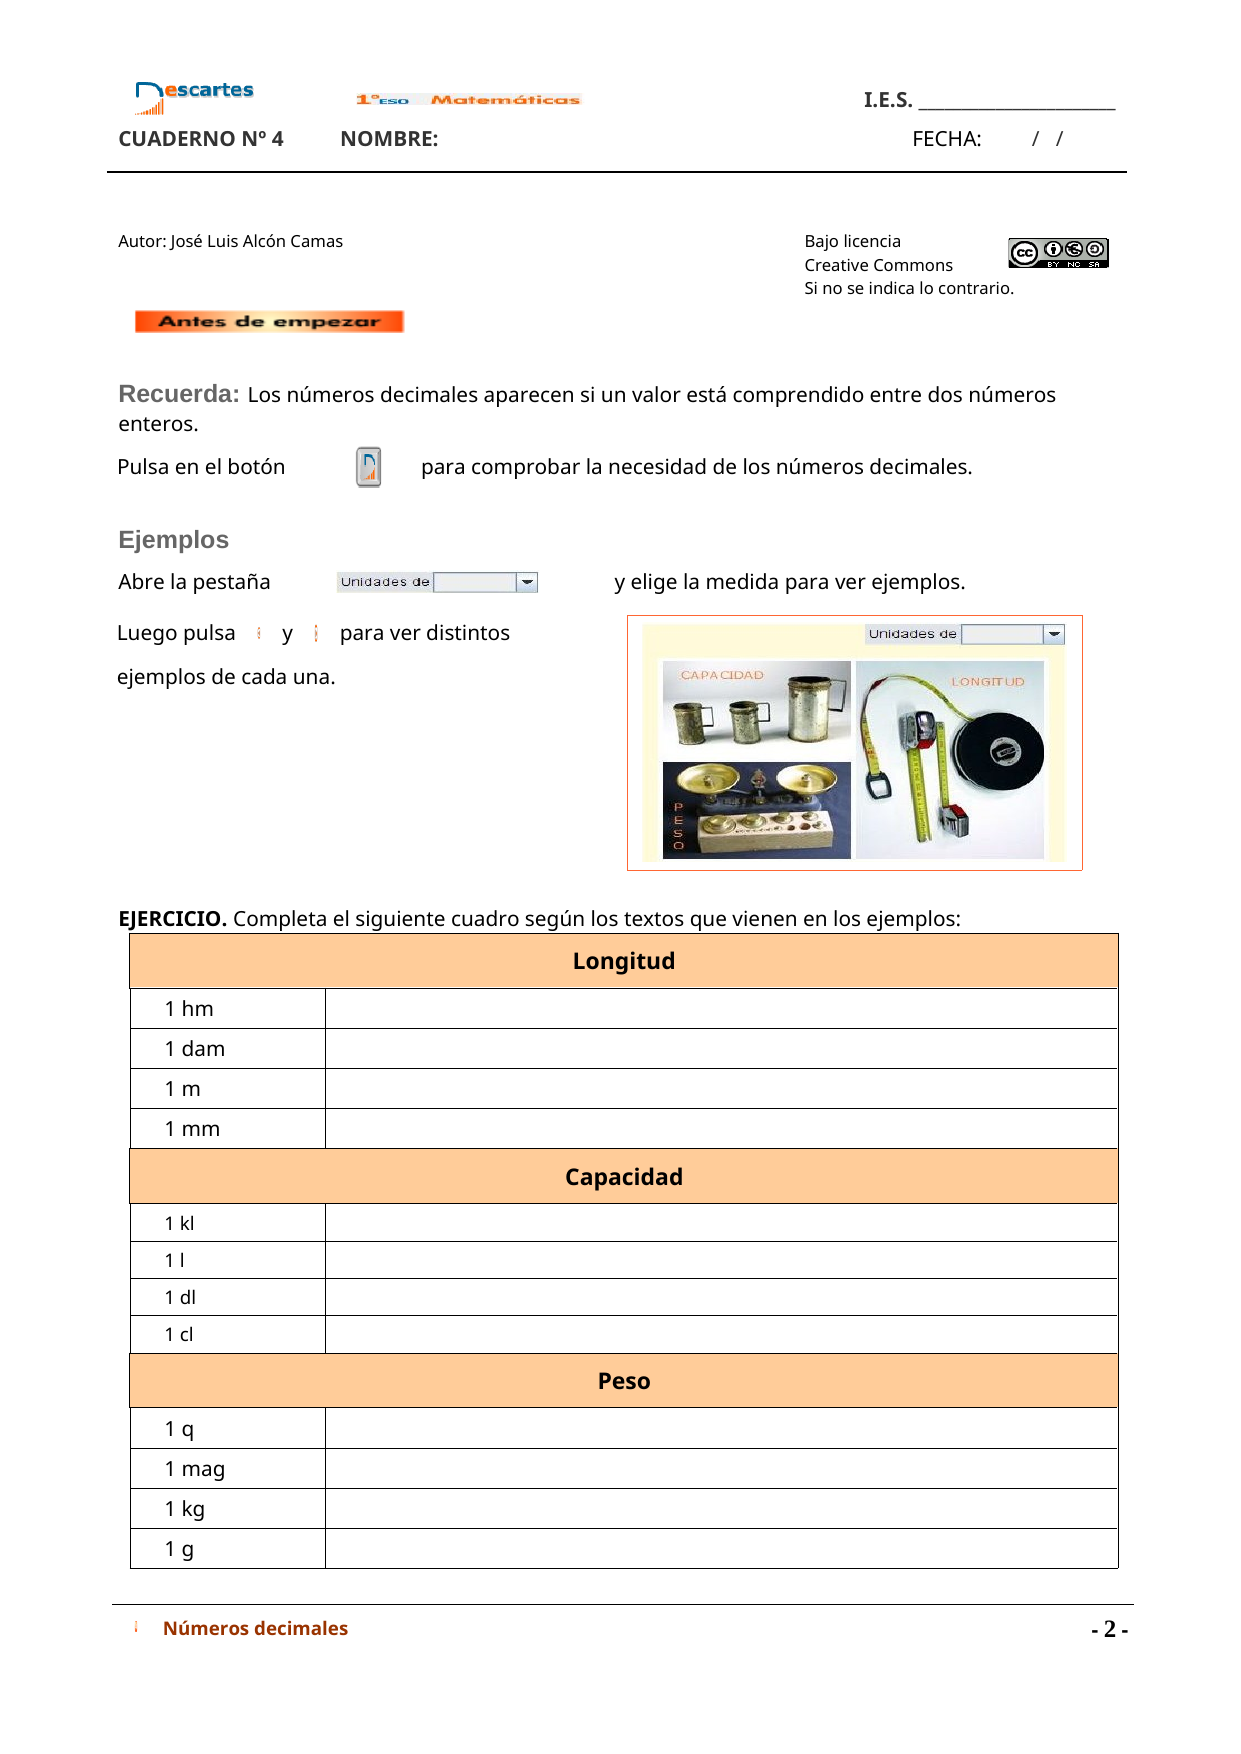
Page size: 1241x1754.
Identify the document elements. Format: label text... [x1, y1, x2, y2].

text EJERCICIO. Completa el siguiente cuadro según los textos que vienen en los ejemplos: [118, 904, 1122, 933]
table_cell [326, 1028, 1118, 1068]
table_cell [107, 253, 793, 277]
table_cell 1 hm [131, 989, 325, 1028]
table_cell ejemplos de cada una. [111, 656, 577, 696]
table_cell Luego pulsa y para ver distintos [111, 609, 577, 656]
text Recuerda: Los números decimales aparecen si un valor está comprendido entre dos números enteros. [118, 379, 1122, 437]
table_cell 1 dl [131, 1279, 325, 1315]
table_cell 1 kl [131, 1204, 325, 1241]
picture [356, 93, 585, 105]
table_cell 1 kg [131, 1489, 325, 1528]
table_header Bajo licencia [793, 230, 981, 253]
table_cell [326, 988, 1118, 1028]
table_header [313, 554, 596, 609]
table_header [333, 437, 339, 496]
table_cell [326, 1068, 1118, 1108]
table_cell Si no se indica lo contrario. [793, 277, 1131, 301]
table_cell [326, 1488, 1118, 1528]
table_header Pulsa en el botón [111, 437, 333, 496]
table_cell [326, 1203, 1118, 1241]
picture [355, 446, 382, 488]
table_cell [326, 1241, 1118, 1278]
table_cell 1 cl [131, 1316, 325, 1352]
table_header Autor: José Luis Alcón Camas [107, 230, 793, 253]
table_header Longitud [130, 934, 1118, 987]
picture [134, 82, 257, 115]
table_cell 1 m [131, 1069, 325, 1108]
table_cell [326, 1407, 1118, 1448]
table_header [398, 437, 415, 496]
picture [134, 1620, 138, 1632]
table_cell [326, 1315, 1118, 1352]
picture [314, 623, 318, 642]
table_cell 1 l [131, 1242, 325, 1278]
table_cell Peso [130, 1353, 1118, 1407]
table_cell [107, 277, 793, 301]
table_cell 1 dam [131, 1029, 325, 1068]
text Ejemplos [118, 525, 1122, 554]
table_cell [326, 1448, 1118, 1488]
table_cell 1 mag [131, 1449, 325, 1488]
picture [134, 309, 407, 333]
table_header y elige la medida para ver ejemplos. [596, 554, 1133, 609]
table_cell [111, 696, 577, 875]
table_cell 1 mm [131, 1109, 325, 1148]
picture [642, 622, 1067, 862]
table_cell [577, 609, 1133, 875]
table_header Abre la pestaña [111, 554, 312, 609]
table_cell [326, 1108, 1118, 1148]
table_header [981, 230, 1131, 277]
table_cell 1 g [131, 1529, 325, 1568]
table_cell [326, 1528, 1118, 1568]
picture [1008, 238, 1109, 268]
table_cell 1 q [131, 1408, 325, 1448]
picture [336, 570, 540, 593]
table_cell Capacidad [130, 1148, 1118, 1203]
table_header para comprobar la necesidad de los números decimales. [415, 437, 1121, 496]
table_cell [326, 1278, 1118, 1315]
table_cell Creative Commons [793, 253, 981, 277]
